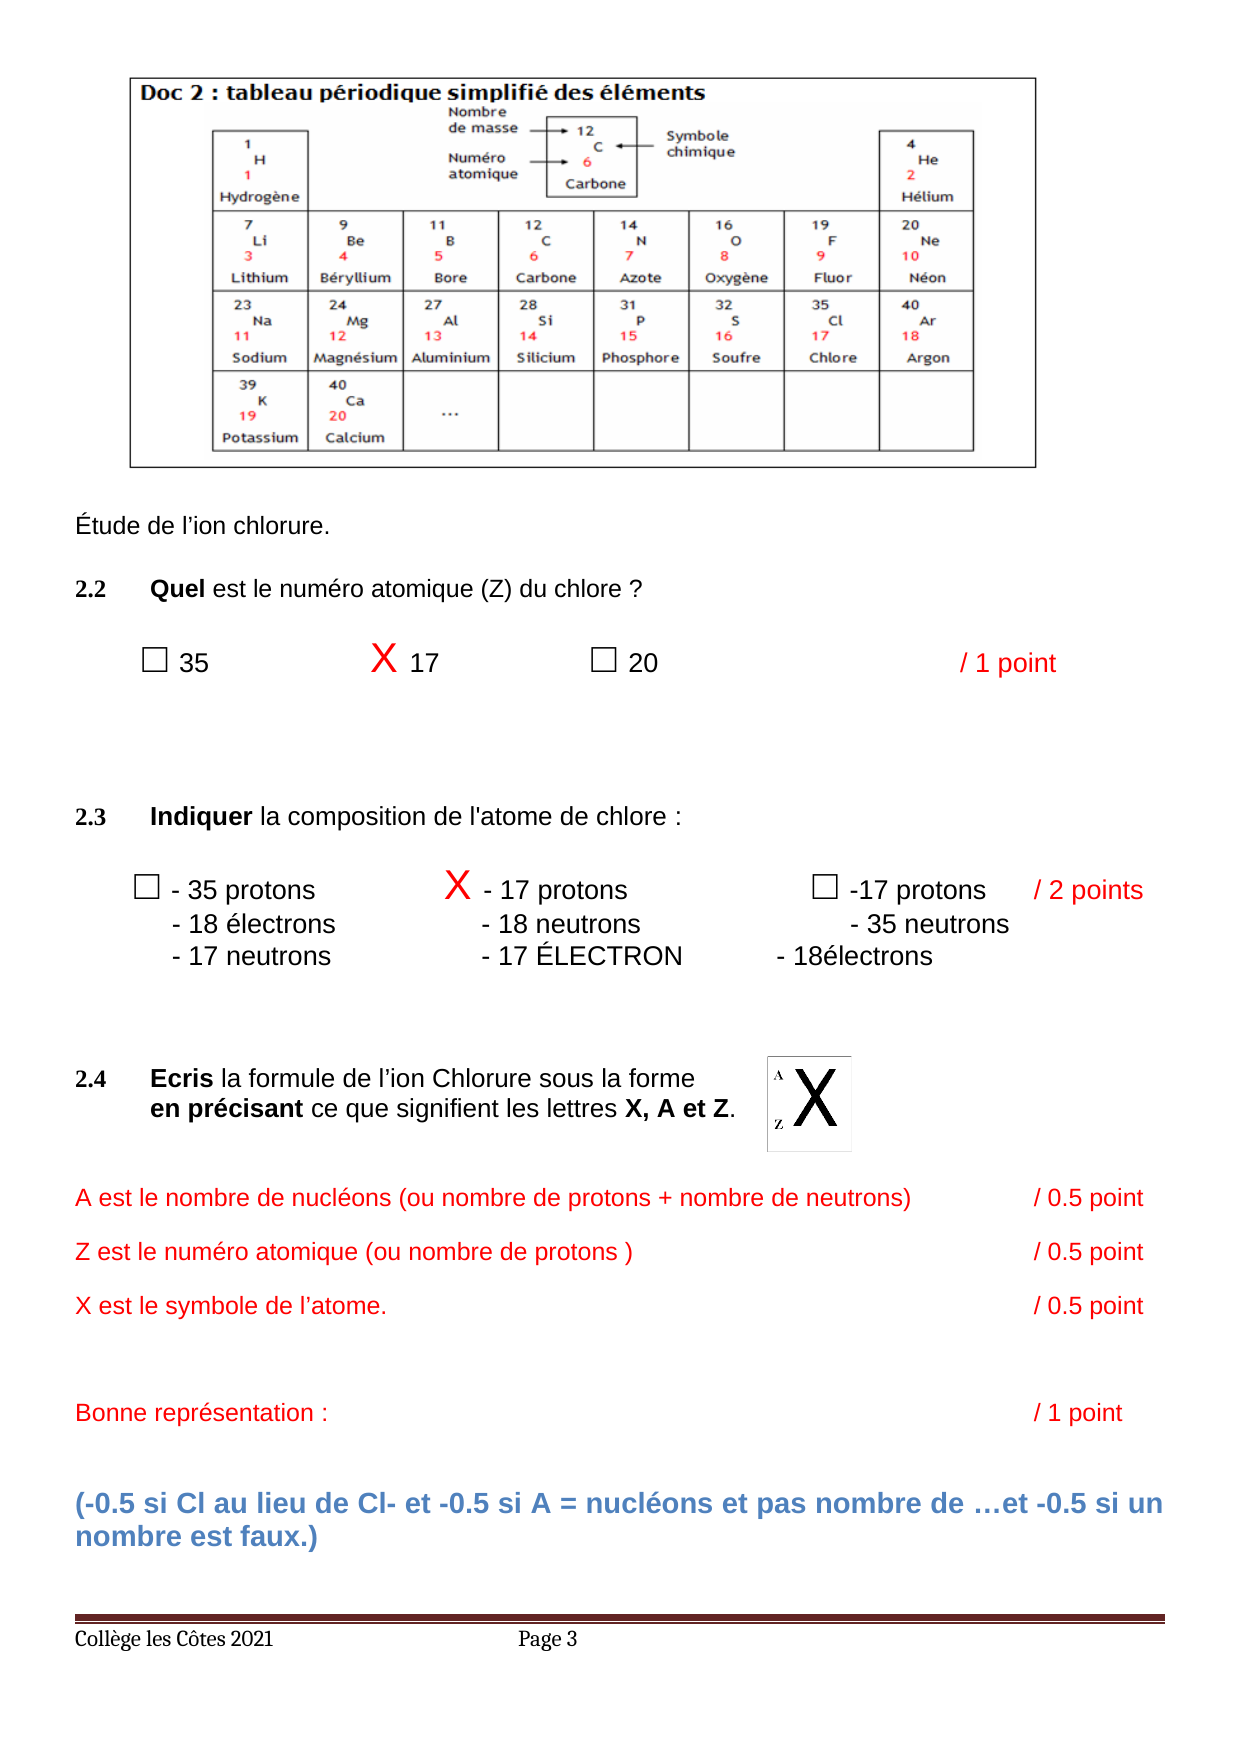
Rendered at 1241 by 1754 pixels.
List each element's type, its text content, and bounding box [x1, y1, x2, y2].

text □ 35 X 17 □ 20 / 1 point [142, 633, 1165, 681]
picture [112, 75, 1058, 478]
text A est le nombre de nucléons (ou nombre de protons + nombre de neutrons) / 0.5 point [75, 1183, 1165, 1212]
list [852, 1063, 1165, 1093]
list Indiquer la composition de l'atome de chlore : [75, 801, 1165, 831]
text Bonne représentation : / 1 point [75, 1398, 1165, 1427]
list Ecris la formule de l’ion Chlorure sous la forme [75, 1063, 767, 1093]
text - 17 neutrons - 17 ÉLECTRON - 18électrons [172, 940, 1165, 971]
text Étude de l’ion chlorure. [75, 511, 1165, 540]
text □ - 35 protons X - 17 protons □ -17 protons / 2 points [75, 861, 1165, 908]
text - 18 électrons - 18 neutrons - 35 neutrons [172, 908, 1165, 940]
list Quel est le numéro atomique (Z) du chlore ? [75, 573, 1165, 603]
text Z est le numéro atomique (ou nombre de protons ) / 0.5 point [75, 1237, 1165, 1266]
picture [767, 1056, 852, 1152]
text X est le symbole de l’atome. / 0.5 point [75, 1291, 1165, 1319]
text (-0.5 si Cl au lieu de Cl- et -0.5 si A = nucléons et pas nombre de …et -0.5 si un nombre est faux.) [75, 1486, 1165, 1553]
text en précisant ce que signifient les lettres X, A et Z. [150, 1093, 1165, 1153]
